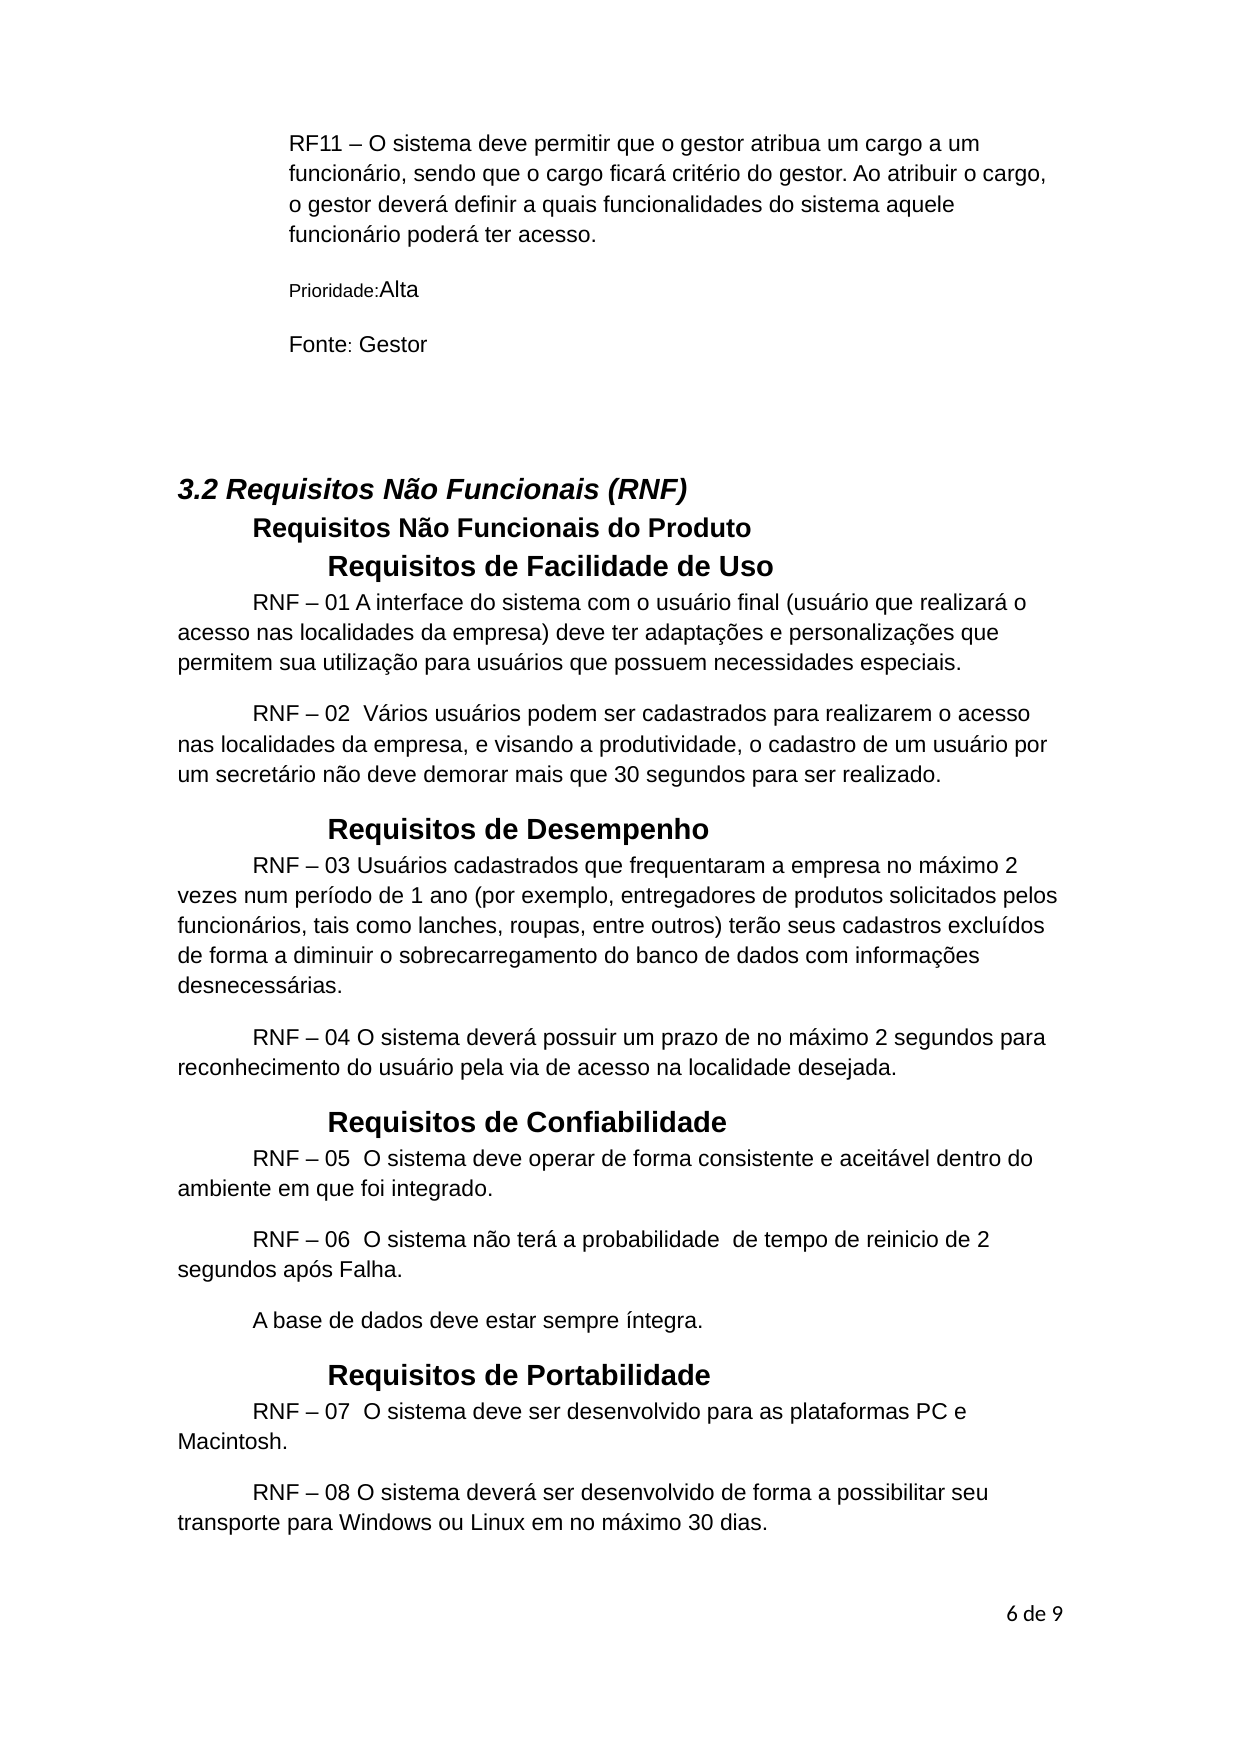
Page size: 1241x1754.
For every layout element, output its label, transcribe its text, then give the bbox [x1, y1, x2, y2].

subtitle Requisitos de Confiabilidade [177, 1105, 1063, 1138]
subtitle Requisitos de Desempenho [177, 812, 1063, 845]
subtitle 3.2 Requisitos Não Funcionais (RNF) [177, 472, 1063, 505]
subtitle Requisitos de Facilidade de Uso [177, 549, 1063, 583]
text RNF – 04 O sistema deverá possuir um prazo de no máximo 2 segundos para reconhecimento do usuário pela via de acesso na localidade desejada. [177, 1023, 1063, 1080]
text Fonte: Gestor [288, 331, 1063, 358]
text Prioridade:Alta [288, 276, 1063, 302]
text RNF – 06 O sistema não terá a probabilidade de tempo de reinicio de 2 segundos após Falha. [177, 1226, 1063, 1282]
subtitle Requisitos Não Funcionais do Produto [177, 512, 1063, 543]
text RNF – 07 O sistema deve ser desenvolvido para as plataformas PC e Macintosh. [177, 1398, 1063, 1454]
text RNF – 01 A interface do sistema com o usuário final (usuário que realizará o acesso nas localidades da empresa) deve ter adaptações e personalizações que permitem sua utilização para usuários que possuem necessidades especiais. [177, 589, 1063, 676]
text A base de dados deve estar sempre íntegra. [177, 1307, 1063, 1333]
text RNF – 05 O sistema deve operar de forma consistente e aceitável dentro do ambiente em que foi integrado. [177, 1144, 1063, 1201]
text RNF – 08 O sistema deverá ser desenvolvido de forma a possibilitar seu transporte para Windows ou Linux em no máximo 30 dias. [177, 1479, 1063, 1536]
text RF11 – O sistema deve permitir que o gestor atribua um cargo a um funcionário, sendo que o cargo ficará critério do gestor. Ao atribuir o cargo, o gestor deverá definir a quais funcionalidades do sistema aquele funcionário poderá ter acesso. [288, 130, 1063, 247]
subtitle Requisitos de Portabilidade [177, 1358, 1063, 1392]
text RNF – 02 Vários usuários podem ser cadastrados para realizarem o acesso nas localidades da empresa, e visando a produtividade, o cadastro de um usuário por um secretário não deve demorar mais que 30 segundos para ser realizado. [177, 700, 1063, 787]
text RNF – 03 Usuários cadastrados que frequentaram a empresa no máximo 2 vezes num período de 1 ano (por exemplo, entregadores de produtos solicitados pelos funcionários, tais como lanches, roupas, entre outros) terão seus cadastros excluídos de forma a diminuir o sobrecarregamento do banco de dados com informações desnecessárias. [177, 852, 1063, 999]
